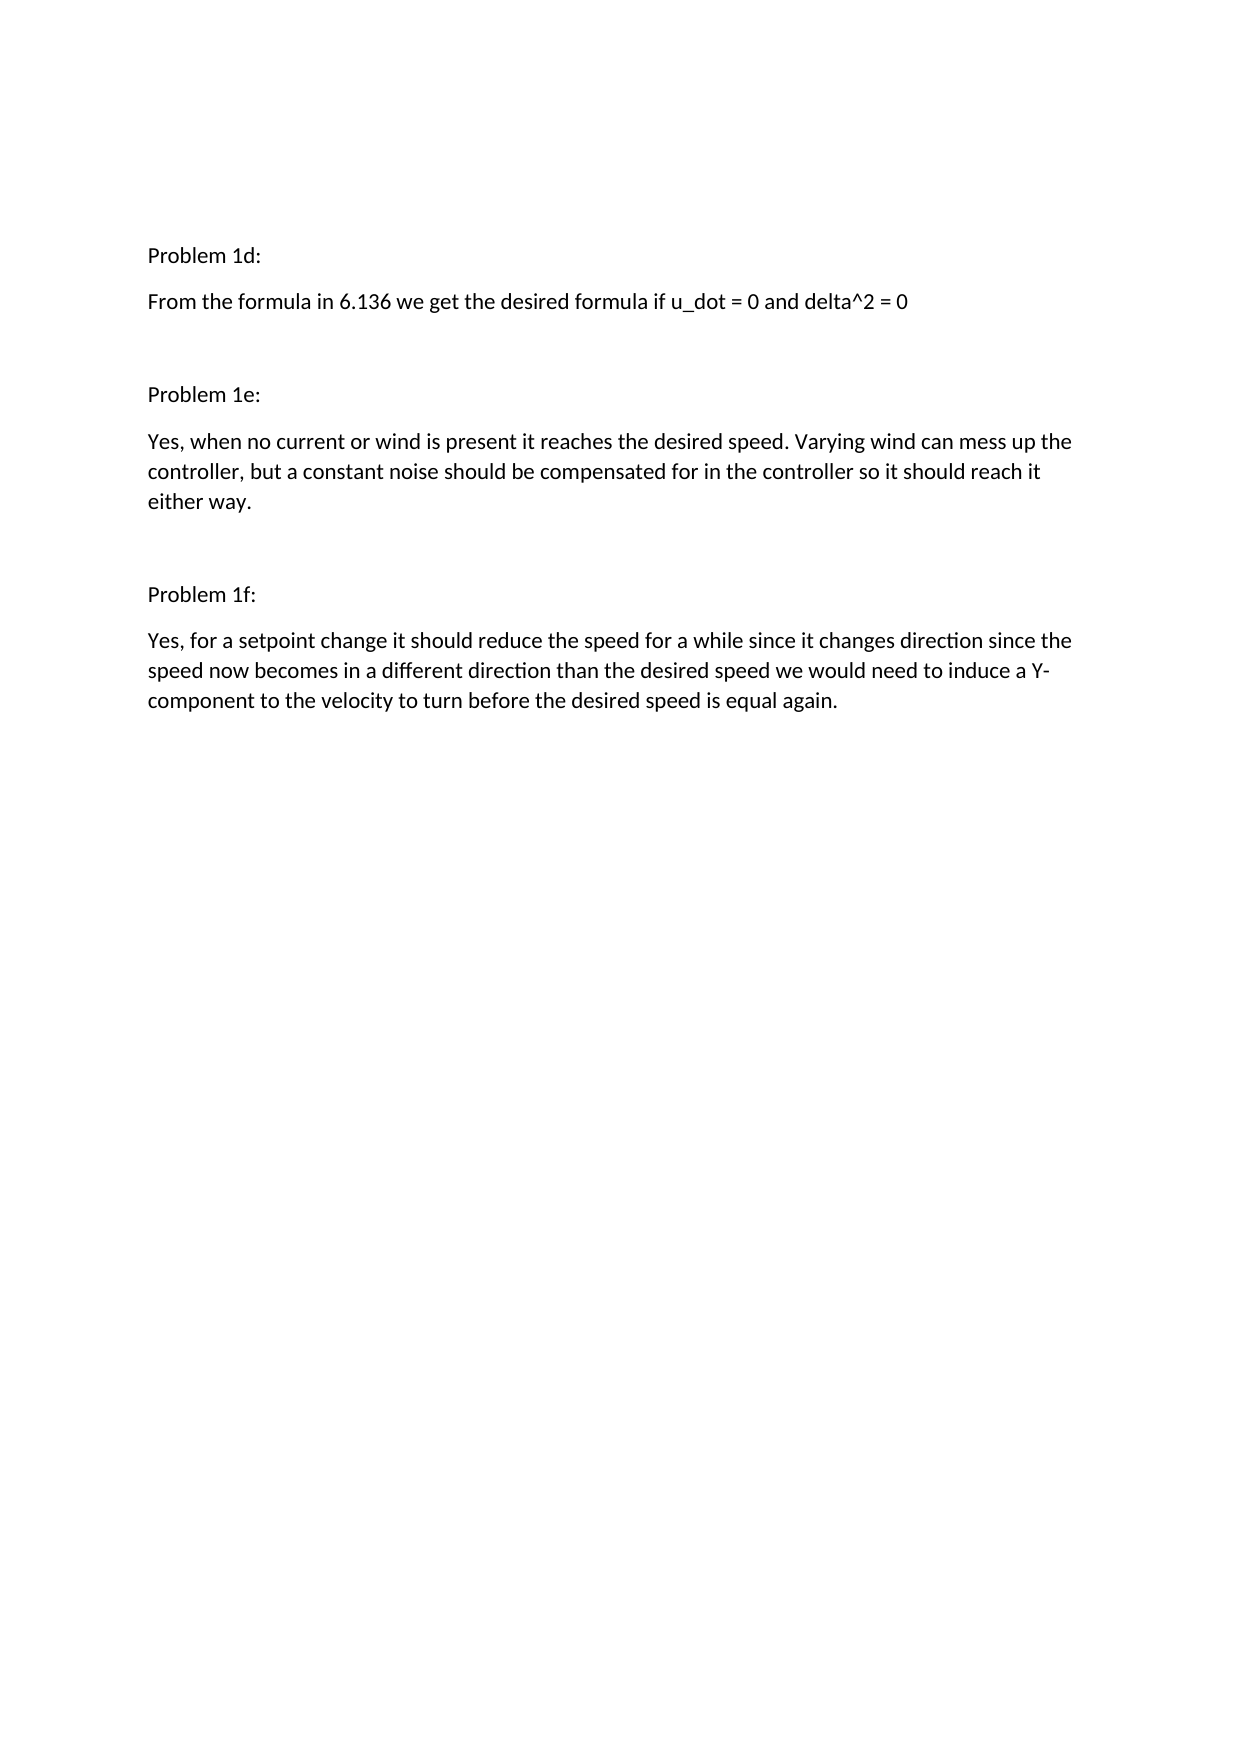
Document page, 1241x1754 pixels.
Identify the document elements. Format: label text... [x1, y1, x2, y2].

text From the formula in 6.136 we get the desired formula if u_dot = 0 and delta^2 = 0 [148, 287, 1093, 315]
text Problem 1d: [148, 241, 1093, 269]
text Yes, when no current or wind is present it reaches the desired speed. Varying wind can mess up the controller, but a constant noise should be compensated for in the controller so it should reach it either way. [148, 427, 1093, 515]
text Yes, for a setpoint change it should reduce the speed for a while since it changes direction since the speed now becomes in a different direction than the desired speed we would need to induce a Y-component to the velocity to turn before the desired speed is equal again. [148, 626, 1093, 714]
text Problem 1e: [148, 380, 1093, 408]
text Problem 1f: [148, 580, 1093, 608]
